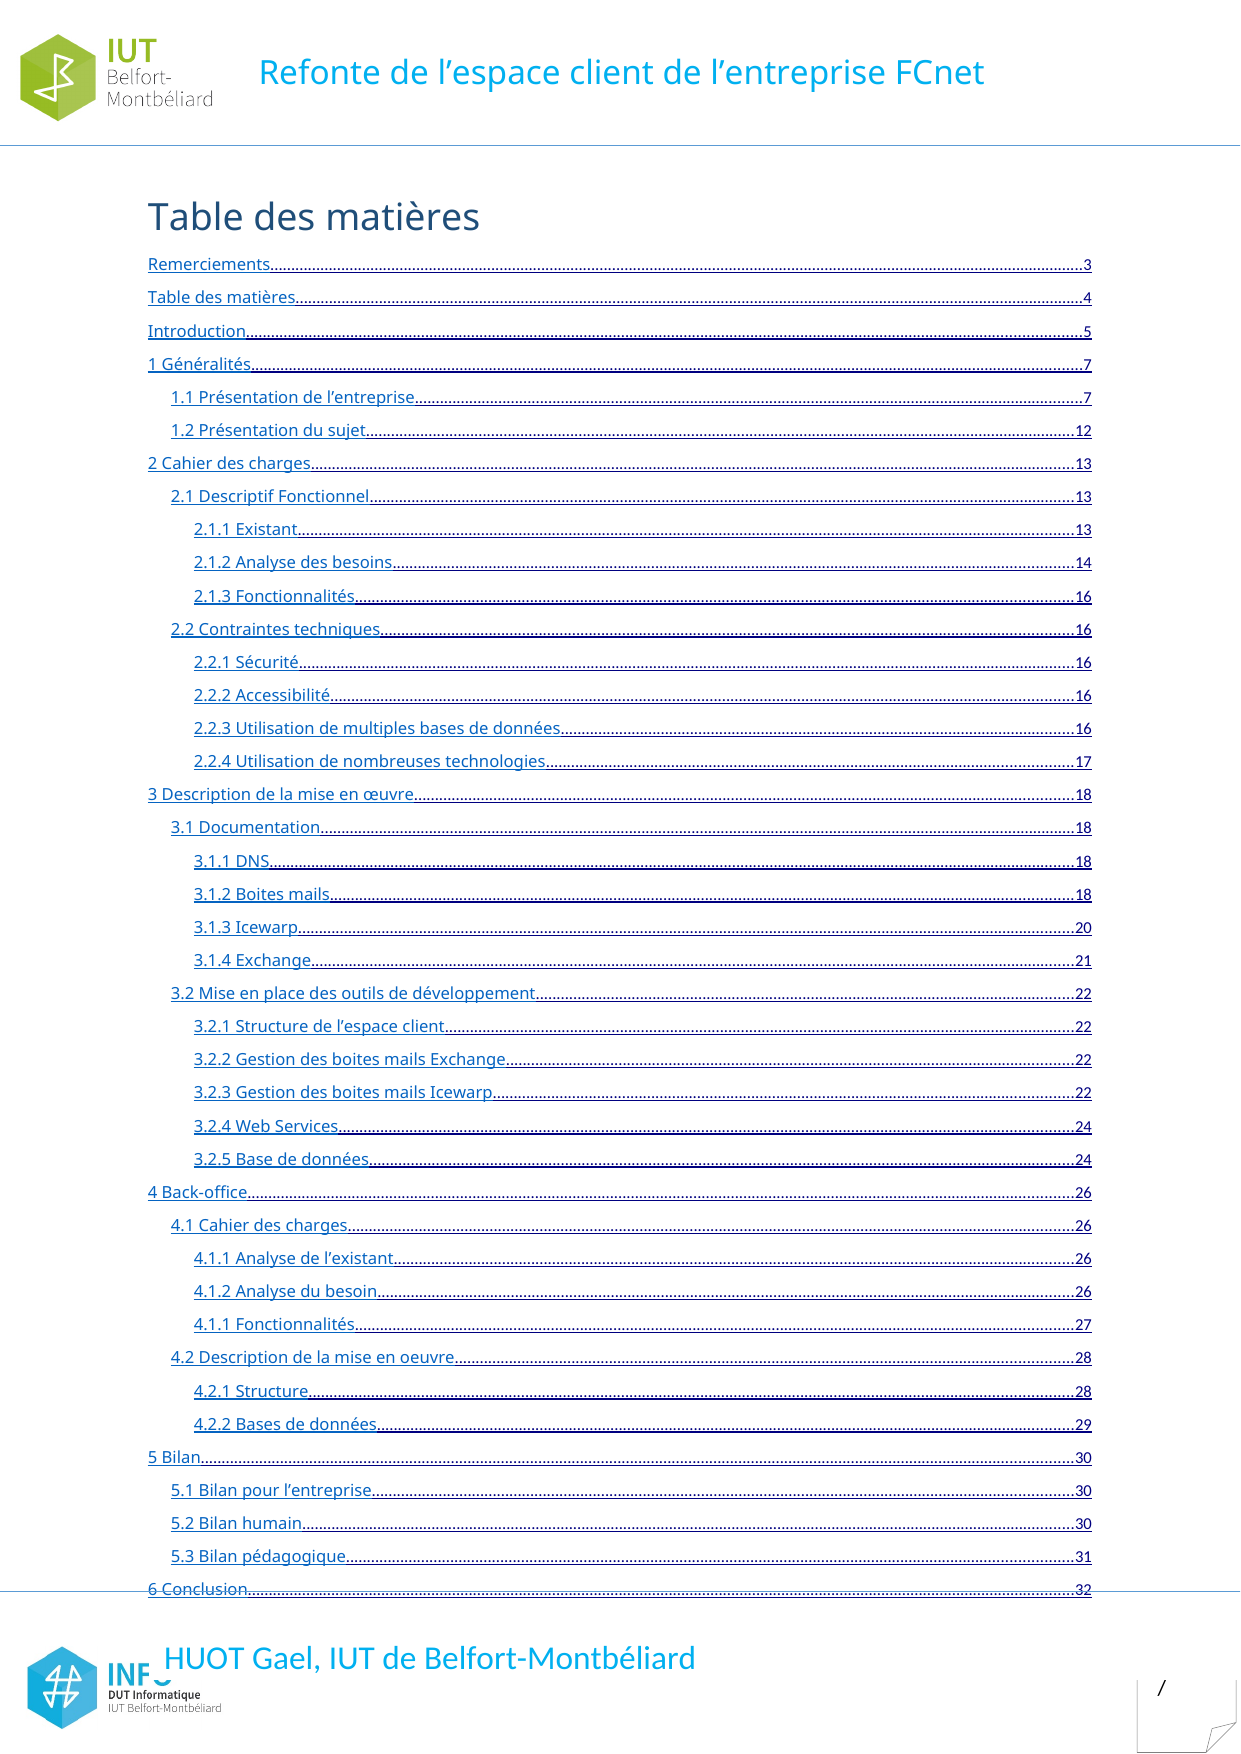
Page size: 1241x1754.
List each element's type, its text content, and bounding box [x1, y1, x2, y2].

text 4.1.1 Fonctionnalités 27 [193, 1313, 1093, 1336]
text 3.1.3 Icewarp 20 [193, 915, 1093, 938]
text 3.2.2 Gestion des boites mails Exchange 22 [193, 1048, 1093, 1071]
text 4.2.1 Structure 28 [193, 1379, 1093, 1402]
text 3.2.4 Web Services 24 [193, 1114, 1093, 1137]
text 6 Conclusion 32 [148, 1592, 1093, 1601]
text 6 Conclusion 32 [148, 1578, 1093, 1591]
text 2.2.2 Accessibilité 16 [193, 683, 1093, 706]
text Remerciements 3 [148, 253, 1093, 276]
text 4 Back-office 26 [148, 1180, 1093, 1203]
text 2.1.1 Existant 13 [193, 518, 1093, 541]
text 4.2.2 Bases de données 29 [193, 1412, 1093, 1435]
text 4.2 Description de la mise en oeuvre 28 [171, 1346, 1093, 1369]
text 2.2.1 Sécurité 16 [193, 650, 1093, 673]
text 1.1 Présentation de l’entreprise 7 [171, 385, 1093, 408]
text 4.1.2 Analyse du besoin 26 [193, 1280, 1093, 1302]
text 3.1.1 DNS 18 [193, 849, 1093, 872]
text 3.1.4 Exchange 21 [193, 948, 1093, 971]
text 5.3 Bilan pédagogique 31 [171, 1545, 1093, 1567]
text 3.2.1 Structure de l’espace client 22 [193, 1015, 1093, 1037]
text 3.2.5 Base de données 24 [193, 1147, 1093, 1170]
text 5 Bilan 30 [148, 1445, 1093, 1468]
text 3 Description de la mise en œuvre 18 [148, 783, 1093, 806]
text 5.1 Bilan pour l’entreprise 30 [171, 1478, 1093, 1501]
text 2.1 Descriptif Fonctionnel 13 [171, 485, 1093, 507]
text 3.1 Documentation 18 [171, 816, 1093, 839]
text 2.2 Contraintes techniques 16 [171, 617, 1093, 640]
text 4.1.1 Analyse de l’existant 26 [193, 1247, 1093, 1269]
text 5.2 Bilan humain 30 [171, 1512, 1093, 1534]
text 1.2 Présentation du sujet 12 [171, 418, 1093, 441]
text 3.2.3 Gestion des boites mails Icewarp 22 [193, 1081, 1093, 1104]
text 2.1.3 Fonctionnalités 16 [193, 584, 1093, 607]
text 2.2.3 Utilisation de multiples bases de données 16 [193, 717, 1093, 739]
text 4.1 Cahier des charges 26 [171, 1213, 1093, 1236]
text 3.1.2 Boites mails 18 [193, 882, 1093, 905]
text Introduction 5 [148, 319, 1093, 342]
subtitle Table des matières [148, 190, 1093, 241]
text 2.1.2 Analyse des besoins 14 [193, 551, 1093, 574]
text 2.2.4 Utilisation de nombreuses technologies 17 [193, 750, 1093, 772]
text 2 Cahier des charges 13 [148, 452, 1093, 474]
text 3.2 Mise en place des outils de développement 22 [171, 982, 1093, 1004]
text 1 Généralités 7 [148, 352, 1093, 375]
text Table des matières 4 [148, 286, 1093, 309]
